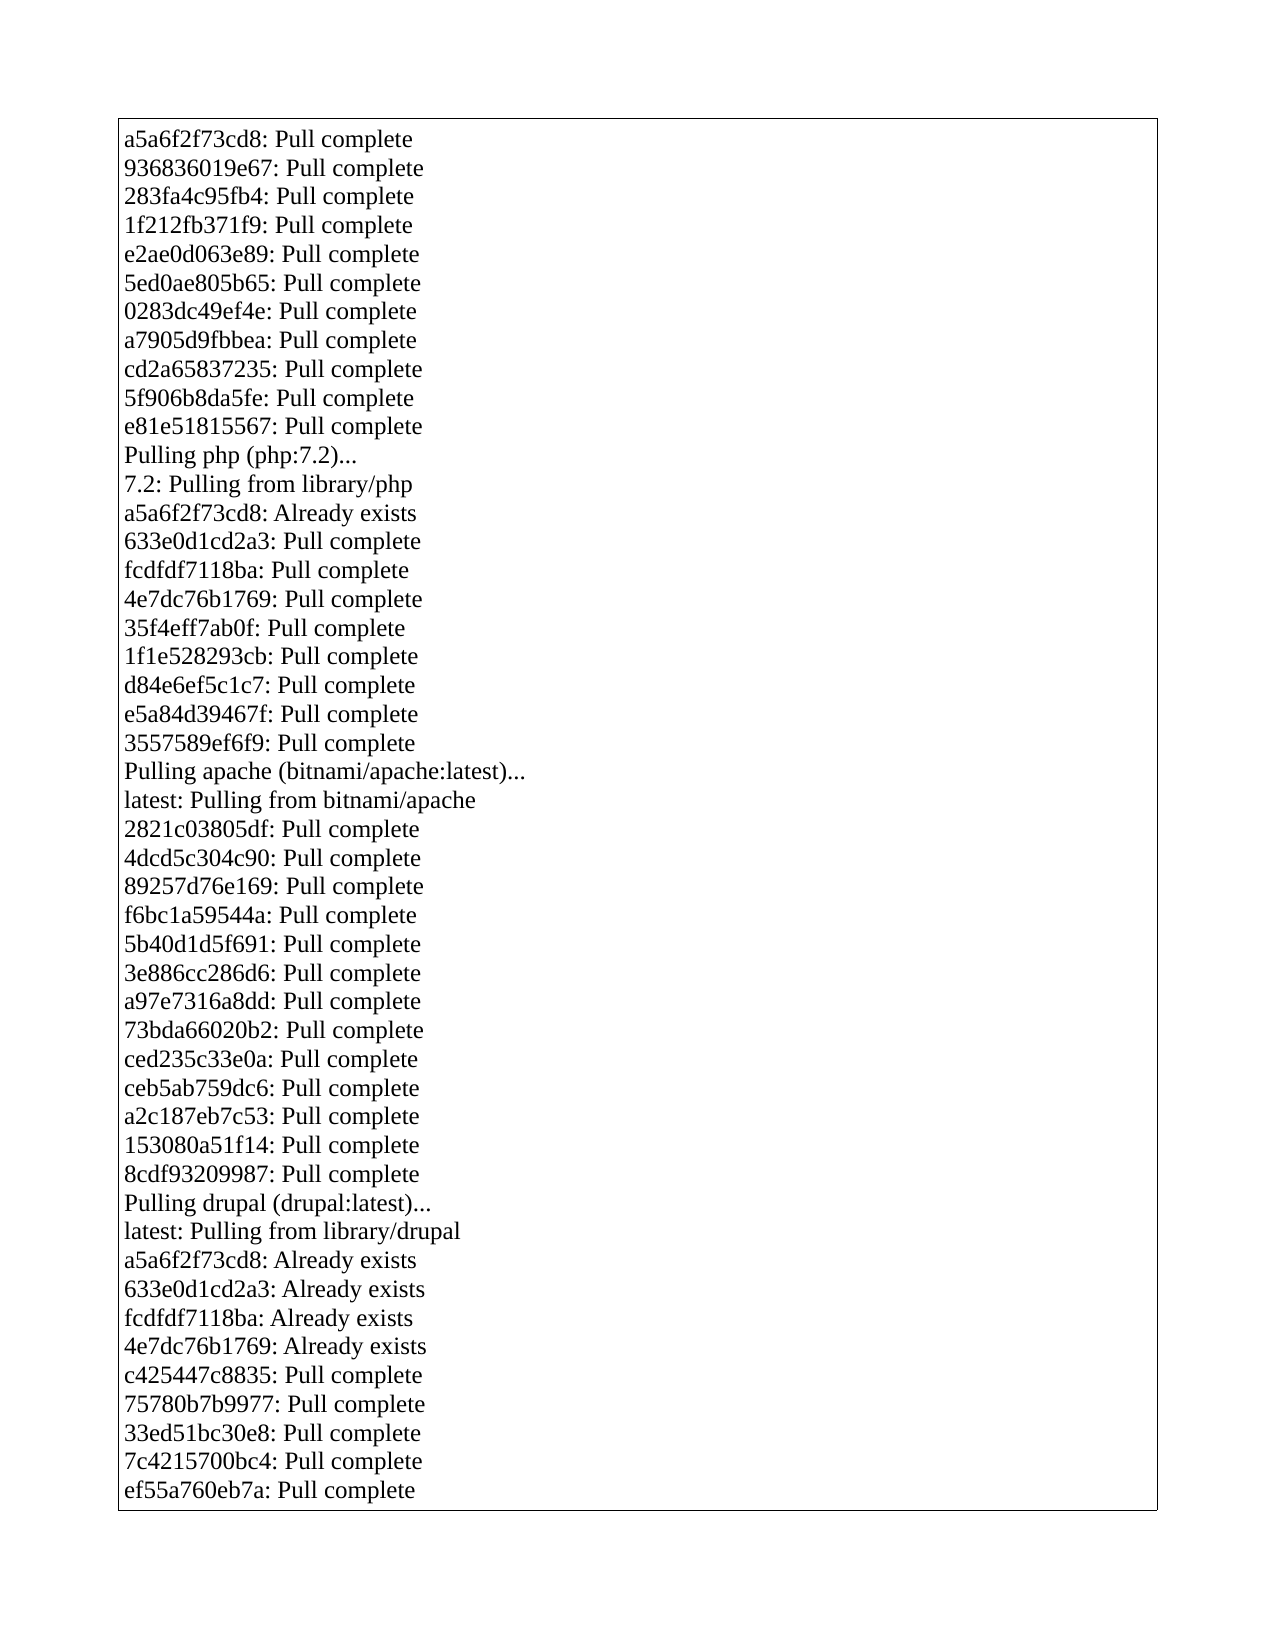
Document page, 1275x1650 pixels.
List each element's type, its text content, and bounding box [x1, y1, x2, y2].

table_cell a5a6f2f73cd8: Pull complete 936836019e67: Pull complete 283fa4c95fb4: Pull complete 1f212fb371f9: Pull complete e2ae0d063e89: Pull complete 5ed0ae805b65: Pull complete 0283dc49ef4e: Pull complete a7905d9fbbea: Pull complete cd2a65837235: Pull complete 5f906b8da5fe: Pull complete e81e51815567: Pull complete Pulling php (php:7.2)... 7.2: Pulling from library/php a5a6f2f73cd8: Already exists 633e0d1cd2a3: Pull complete fcdfdf7118ba: Pull complete 4e7dc76b1769: Pull complete 35f4eff7ab0f: Pull complete 1f1e528293cb: Pull complete d84e6ef5c1c7: Pull complete e5a84d39467f: Pull complete 3557589ef6f9: Pull complete Pulling apache (bitnami/apache:latest)... latest: Pulling from bitnami/apache 2821c03805df: Pull complete 4dcd5c304c90: Pull complete 89257d76e169: Pull complete f6bc1a59544a: Pull complete 5b40d1d5f691: Pull complete 3e886cc286d6: Pull complete a97e7316a8dd: Pull complete 73bda66020b2: Pull complete ced235c33e0a: Pull complete ceb5ab759dc6: Pull complete a2c187eb7c53: Pull complete 153080a51f14: Pull complete 8cdf93209987: Pull complete Pulling drupal (drupal:latest)... latest: Pulling from library/drupal a5a6f2f73cd8: Already exists 633e0d1cd2a3: Already exists fcdfdf7118ba: Already exists 4e7dc76b1769: Already exists c425447c8835: Pull complete 75780b7b9977: Pull complete 33ed51bc30e8: Pull complete 7c4215700bc4: Pull complete ef55a760eb7a: Pull complete [119, 119, 1157, 1510]
